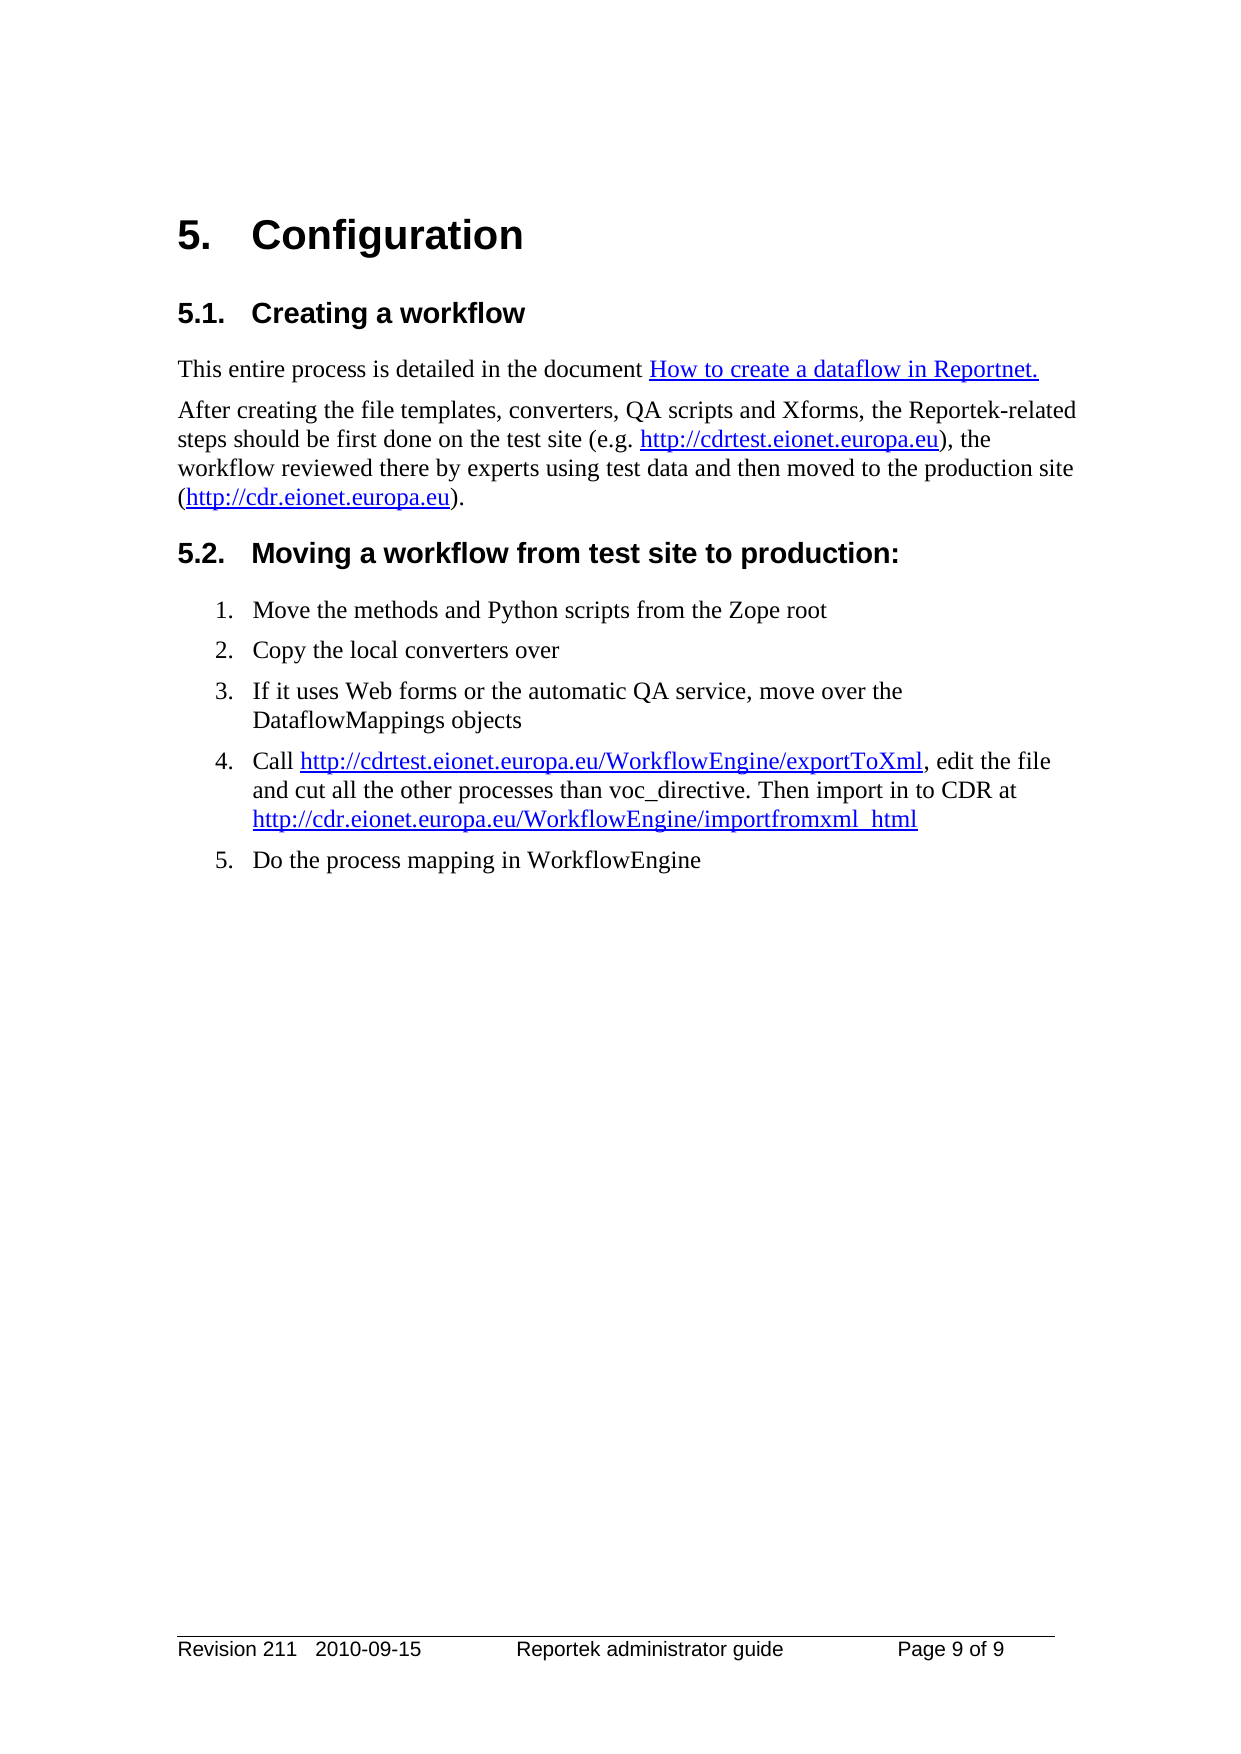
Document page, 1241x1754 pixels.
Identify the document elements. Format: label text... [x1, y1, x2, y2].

subtitle Moving a workflow from test site to production: [177, 536, 1092, 570]
list Copy the local converters over [215, 635, 1092, 664]
text This entire process is detailed in the document How to create a dataflow in Reportnet. [177, 354, 1092, 383]
list Call http://cdrtest.eionet.europa.eu/WorkflowEngine/exportToXml, edit the file and cut all the other processes than voc_directive. Then import in to CDR at http://cdr.eionet.europa.eu/WorkflowEngine/importfromxml_html [215, 746, 1092, 833]
subtitle Creating a workflow [177, 296, 1092, 329]
list If it uses Web forms or the automatic QA service, move over the DataflowMappings objects [215, 676, 1092, 734]
text After creating the file templates, converters, QA scripts and Xforms, the Reportek-related steps should be first done on the test site (e.g. http://cdrtest.eionet.europa.eu), the workflow reviewed there by experts using test data and then moved to the production site (http://cdr.eionet.europa.eu). [177, 395, 1092, 511]
list Do the process mapping in WorkflowEngine [215, 845, 1092, 874]
subtitle Configuration [177, 210, 1092, 258]
list Move the methods and Python scripts from the Zope root [215, 594, 1092, 623]
